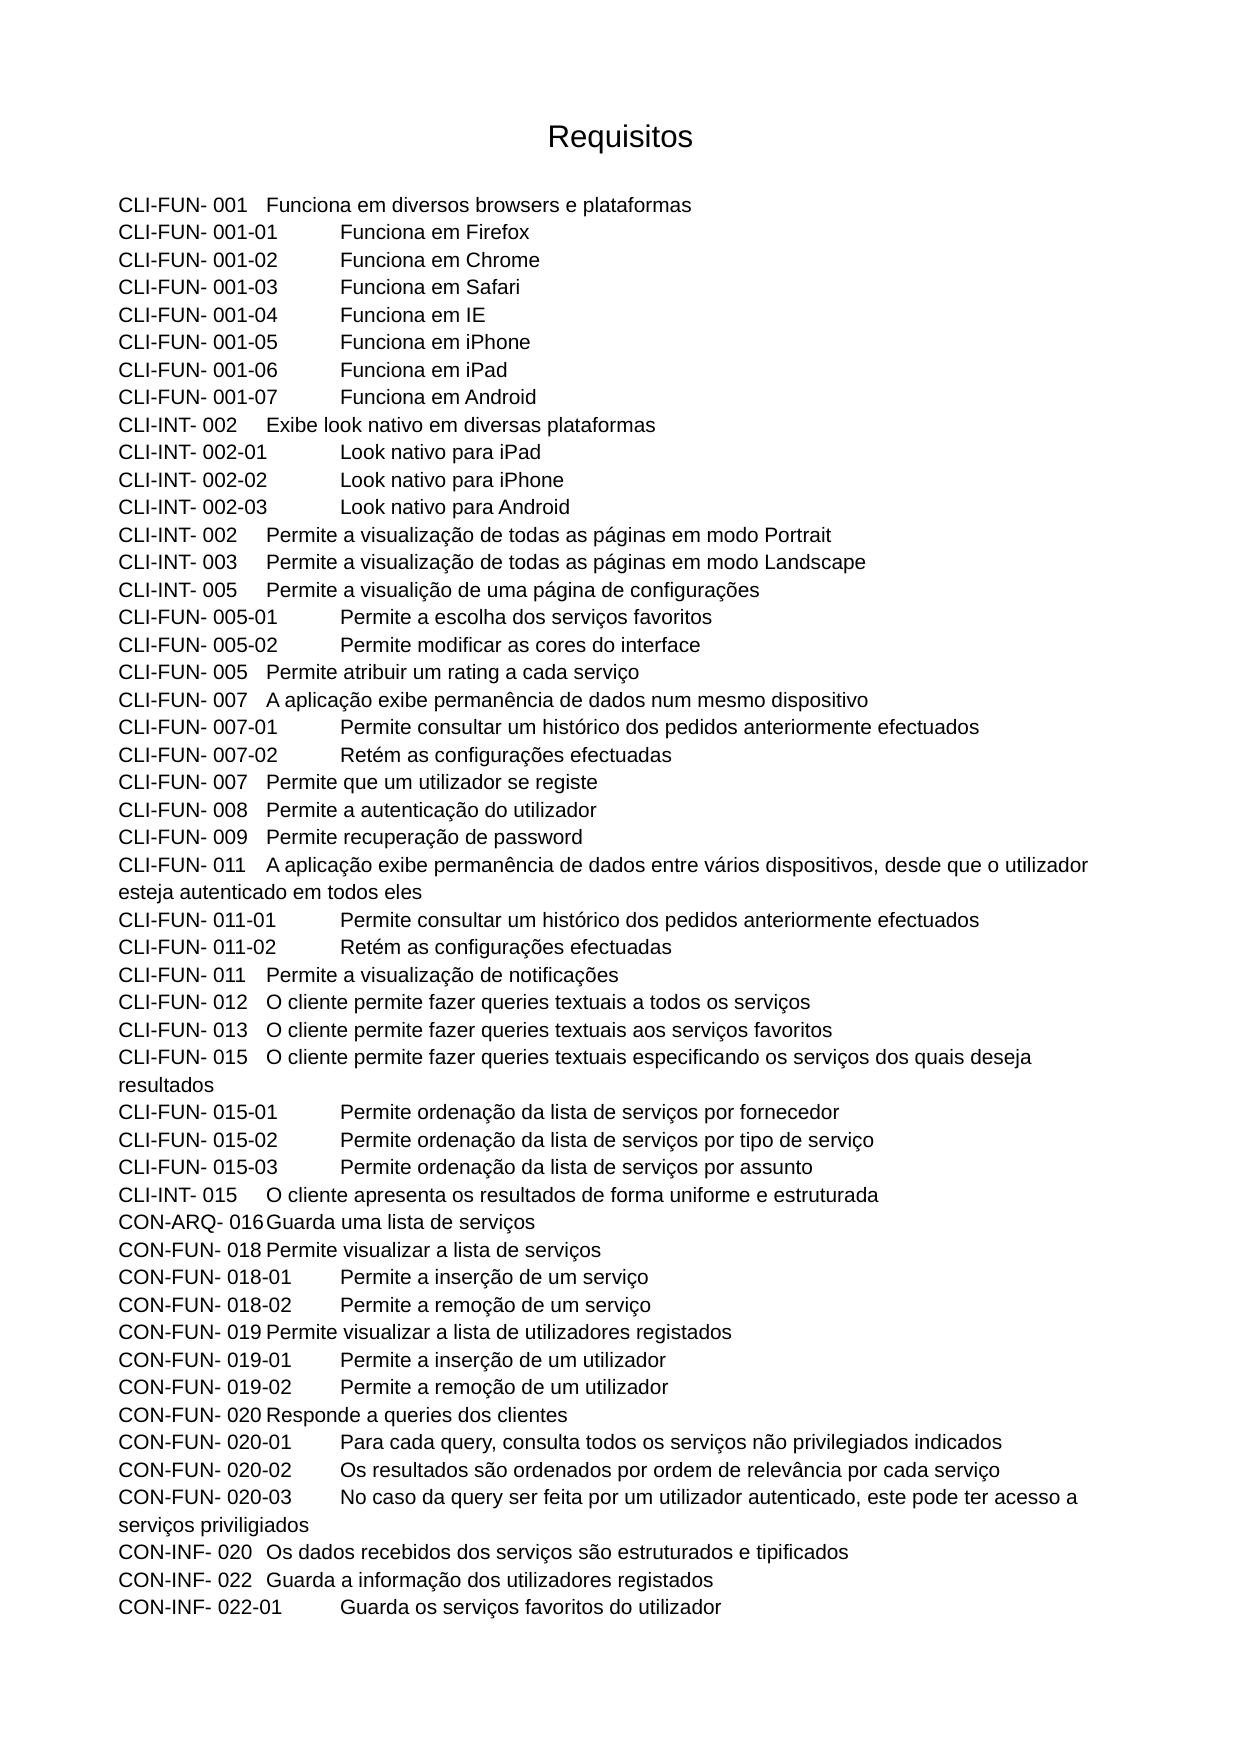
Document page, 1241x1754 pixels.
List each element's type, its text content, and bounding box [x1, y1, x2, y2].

text CLI-FUN- 011 Permite a visualização de notificações [118, 962, 1122, 986]
text CLI-FUN- 013 O cliente permite fazer queries textuais aos serviços favoritos [118, 1017, 1122, 1041]
text CON-FUN- 020-01 Para cada query, consulta todos os serviços não privilegiados indicados [118, 1430, 1122, 1454]
text CLI-FUN- 001-03 Funciona em Safari [118, 275, 1122, 299]
text CLI-FUN- 005-02 Permite modificar as cores do interface [118, 632, 1122, 656]
text CLI-FUN- 005 Permite atribuir um rating a cada serviço [118, 660, 1122, 684]
text CON-FUN- 020-02 Os resultados são ordenados por ordem de relevância por cada serviço [118, 1457, 1122, 1481]
text CLI-FUN- 012 O cliente permite fazer queries textuais a todos os serviços [118, 990, 1122, 1014]
text CLI-FUN- 008 Permite a autenticação do utilizador [118, 797, 1122, 821]
text CLI-FUN- 011-02 Retém as configurações efectuadas [118, 935, 1122, 959]
text CLI-INT- 002-02 Look nativo para iPhone [118, 467, 1122, 491]
text CLI-FUN- 001 Funciona em diversos browsers e plataformas [118, 192, 1122, 216]
text CLI-INT- 002-03 Look nativo para Android [118, 495, 1122, 519]
text CLI-FUN- 007-02 Retém as configurações efectuadas [118, 742, 1122, 766]
text CLI-FUN- 001-01 Funciona em Firefox [118, 220, 1122, 244]
text CLI-INT- 003 Permite a visualização de todas as páginas em modo Landscape [118, 550, 1122, 574]
text CLI-FUN- 001-04 Funciona em IE [118, 302, 1122, 326]
text CLI-FUN- 009 Permite recuperação de password [118, 825, 1122, 849]
text CON-FUN- 018 Permite visualizar a lista de serviços [118, 1237, 1122, 1261]
text CON-FUN- 018-01 Permite a inserção de um serviço [118, 1265, 1122, 1289]
text CLI-FUN- 007 Permite que um utilizador se registe [118, 770, 1122, 794]
text CLI-FUN- 015-03 Permite ordenação da lista de serviços por assunto [118, 1155, 1122, 1179]
text CON-FUN- 019 Permite visualizar a lista de utilizadores registados [118, 1320, 1122, 1344]
text CLI-FUN- 001-07 Funciona em Android [118, 385, 1122, 409]
text CLI-FUN- 015-02 Permite ordenação da lista de serviços por tipo de serviço [118, 1127, 1122, 1151]
text CON-FUN- 019-02 Permite a remoção de um utilizador [118, 1375, 1122, 1399]
text CLI-FUN- 005-01 Permite a escolha dos serviços favoritos [118, 605, 1122, 629]
text CON-FUN- 018-02 Permite a remoção de um serviço [118, 1292, 1122, 1316]
text CON-FUN- 019-01 Permite a inserção de um utilizador [118, 1347, 1122, 1371]
text CLI-INT- 005 Permite a visualição de uma página de configurações [118, 577, 1122, 601]
text CON-INF- 020 Os dados recebidos dos serviços são estruturados e tipificados [118, 1540, 1122, 1564]
text CLI-FUN- 011-01 Permite consultar um histórico dos pedidos anteriormente efectuados [118, 907, 1122, 931]
text CLI-FUN- 015-01 Permite ordenação da lista de serviços por fornecedor [118, 1100, 1122, 1124]
text CLI-FUN- 001-05 Funciona em iPhone [118, 330, 1122, 354]
text CLI-FUN- 001-06 Funciona em iPad [118, 357, 1122, 381]
text CLI-FUN- 001-02 Funciona em Chrome [118, 247, 1122, 271]
text Requisitos [118, 118, 1122, 154]
text CLI-INT- 002 Permite a visualização de todas as páginas em modo Portrait [118, 522, 1122, 546]
text CON-ARQ- 016 Guarda uma lista de serviços [118, 1210, 1122, 1234]
text CLI-FUN- 015 O cliente permite fazer queries textuais especificando os serviços dos quais deseja resultados [118, 1045, 1122, 1096]
text CLI-FUN- 007 A aplicação exibe permanência de dados num mesmo dispositivo [118, 687, 1122, 711]
text CLI-FUN- 011 A aplicação exibe permanência de dados entre vários dispositivos, desde que o utilizador esteja autenticado em todos eles [118, 852, 1122, 904]
text CON-FUN- 020 Responde a queries dos clientes [118, 1402, 1122, 1426]
text CON-INF- 022 Guarda a informação dos utilizadores registados [118, 1567, 1122, 1591]
text CLI-INT- 015 O cliente apresenta os resultados de forma uniforme e estruturada [118, 1182, 1122, 1206]
text CLI-FUN- 007-01 Permite consultar um histórico dos pedidos anteriormente efectuados [118, 715, 1122, 739]
text CLI-INT- 002 Exibe look nativo em diversas plataformas [118, 412, 1122, 436]
text CLI-INT- 002-01 Look nativo para iPad [118, 440, 1122, 464]
text CON-INF- 022-01 Guarda os serviços favoritos do utilizador [118, 1595, 1122, 1619]
text CON-FUN- 020-03 No caso da query ser feita por um utilizador autenticado, este pode ter acesso a serviços priviligiados [118, 1485, 1122, 1536]
